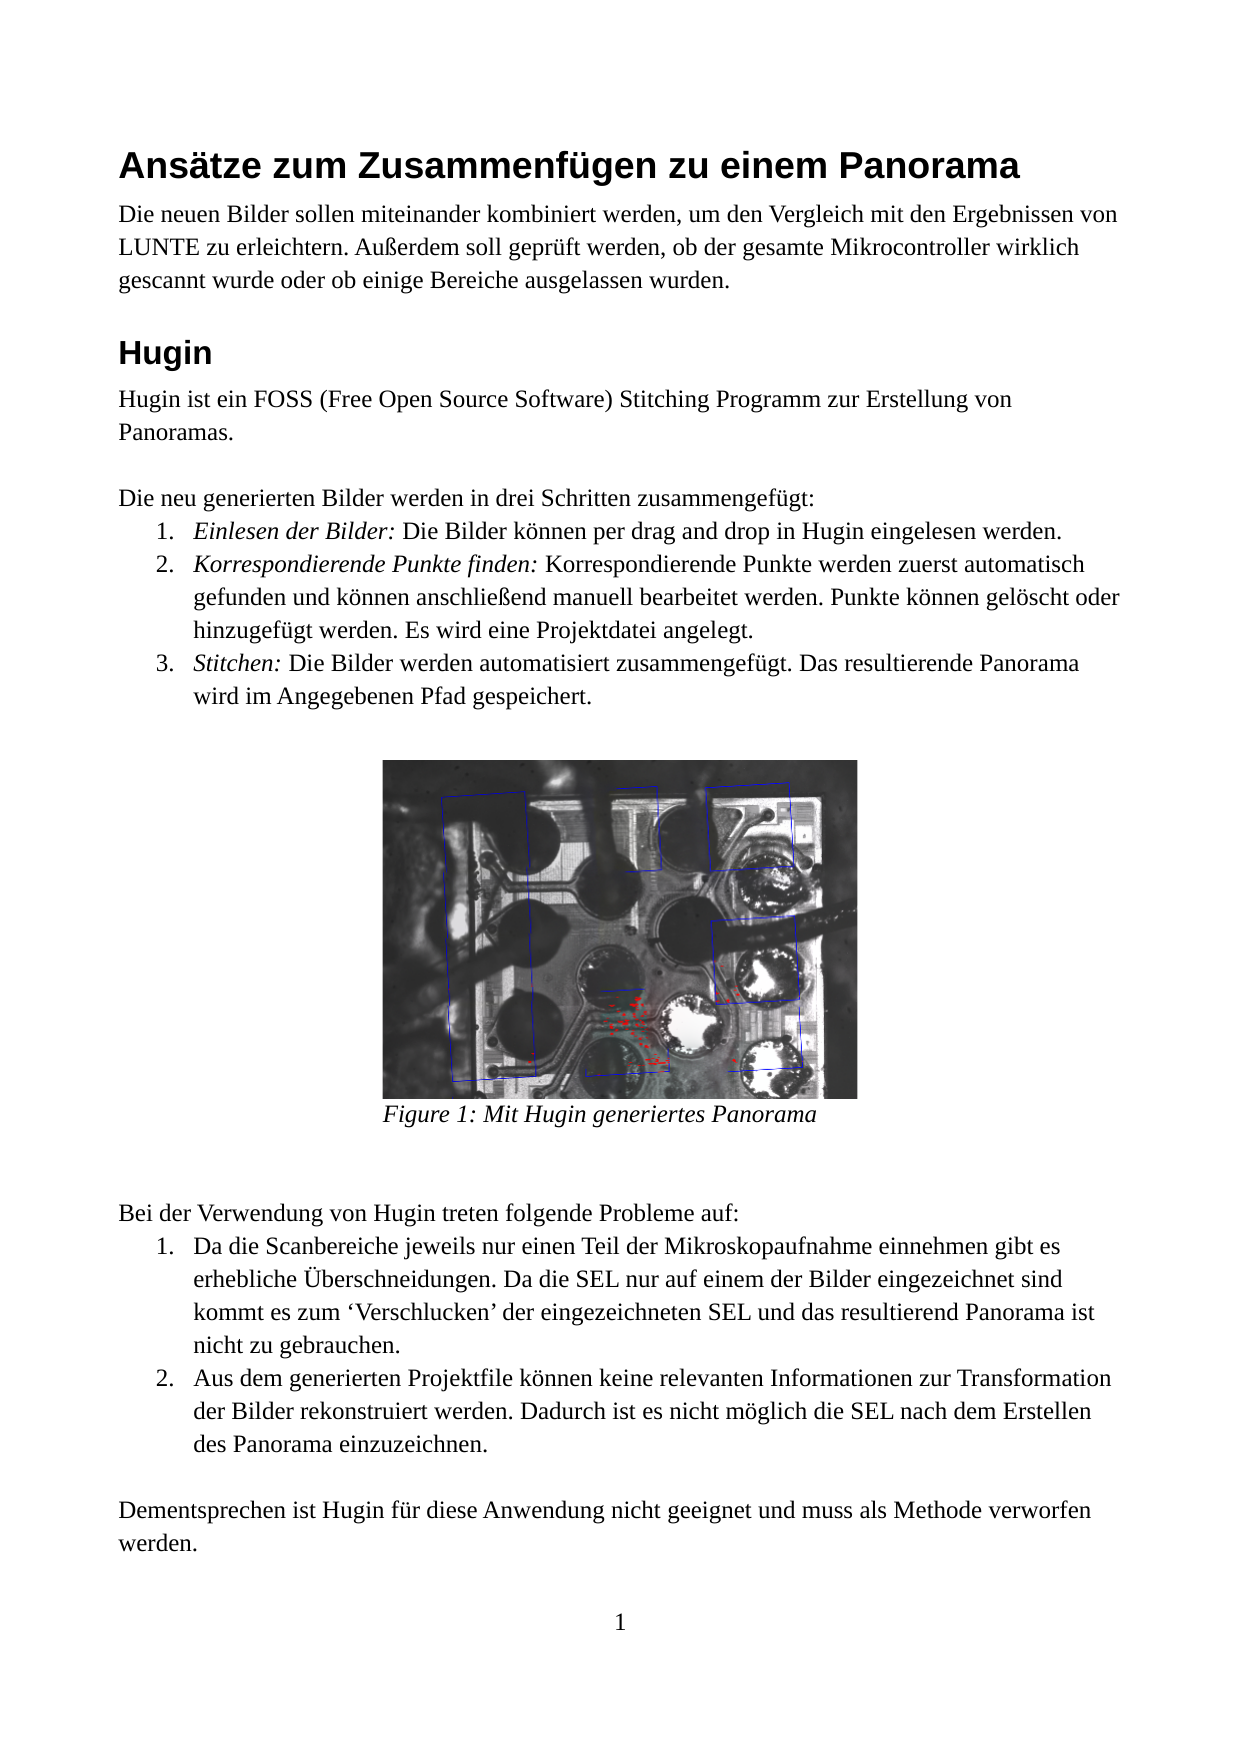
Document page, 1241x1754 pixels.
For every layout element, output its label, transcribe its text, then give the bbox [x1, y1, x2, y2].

text Hugin ist ein FOSS (Free Open Source Software) Stitching Programm zur Erstellung von Panoramas. [118, 384, 1122, 446]
subtitle Hugin [118, 333, 1122, 372]
subtitle Ansätze zum Zusammenfügen zu einem Panorama [118, 143, 1122, 186]
text Die neuen Bilder sollen miteinander kombiniert werden, um den Vergleich mit den Ergebnissen von LUNTE zu erleichtern. Außerdem soll geprüft werden, ob der gesamte Mikrocontroller wirklich gescannt wurde oder ob einige Bereiche ausgelassen wurden. [118, 199, 1122, 293]
list Korrespondierende Punkte finden: Korrespondierende Punkte werden zuerst automatisch gefunden und können anschließend manuell bearbeitet werden. Punkte können gelöscht oder hinzugefügt werden. Es wird eine Projektdatei angelegt. [156, 549, 1122, 644]
text Die neu generierten Bilder werden in drei Schritten zusammengefügt: [118, 483, 1122, 512]
list Einlesen der Bilder: Die Bilder können per drag and drop in Hugin eingelesen werden. [156, 516, 1122, 545]
list Stitchen: Die Bilder werden automatisiert zusammengefügt. Das resultierende Panorama wird im Angegebenen Pfad gespeichert. [156, 648, 1122, 710]
list Aus dem generierten Projektfile können keine relevanten Informationen zur Transformation der Bilder rekonstruiert werden. Dadurch ist es nicht möglich die SEL nach dem Erstellen des Panorama einzuzeichnen. [156, 1363, 1122, 1458]
text Dementsprechen ist Hugin für diese Anwendung nicht geeignet und muss als Methode verworfen werden. [118, 1495, 1122, 1557]
list Da die Scanbereiche jeweils nur einen Teil der Mikroskopaufnahme einnehmen gibt es erhebliche Überschneidungen. Da die SEL nur auf einem der Bilder eingezeichnet sind kommt es zum ‘Verschlucken’ der eingezeichneten SEL und das resultierend Panorama ist nicht zu gebrauchen. [156, 1231, 1122, 1359]
picture [382, 760, 858, 1099]
text Figure 1: Mit Hugin generiertes Panorama [383, 1099, 858, 1128]
text Bei der Verwendung von Hugin treten folgende Probleme auf: [118, 1198, 1122, 1227]
